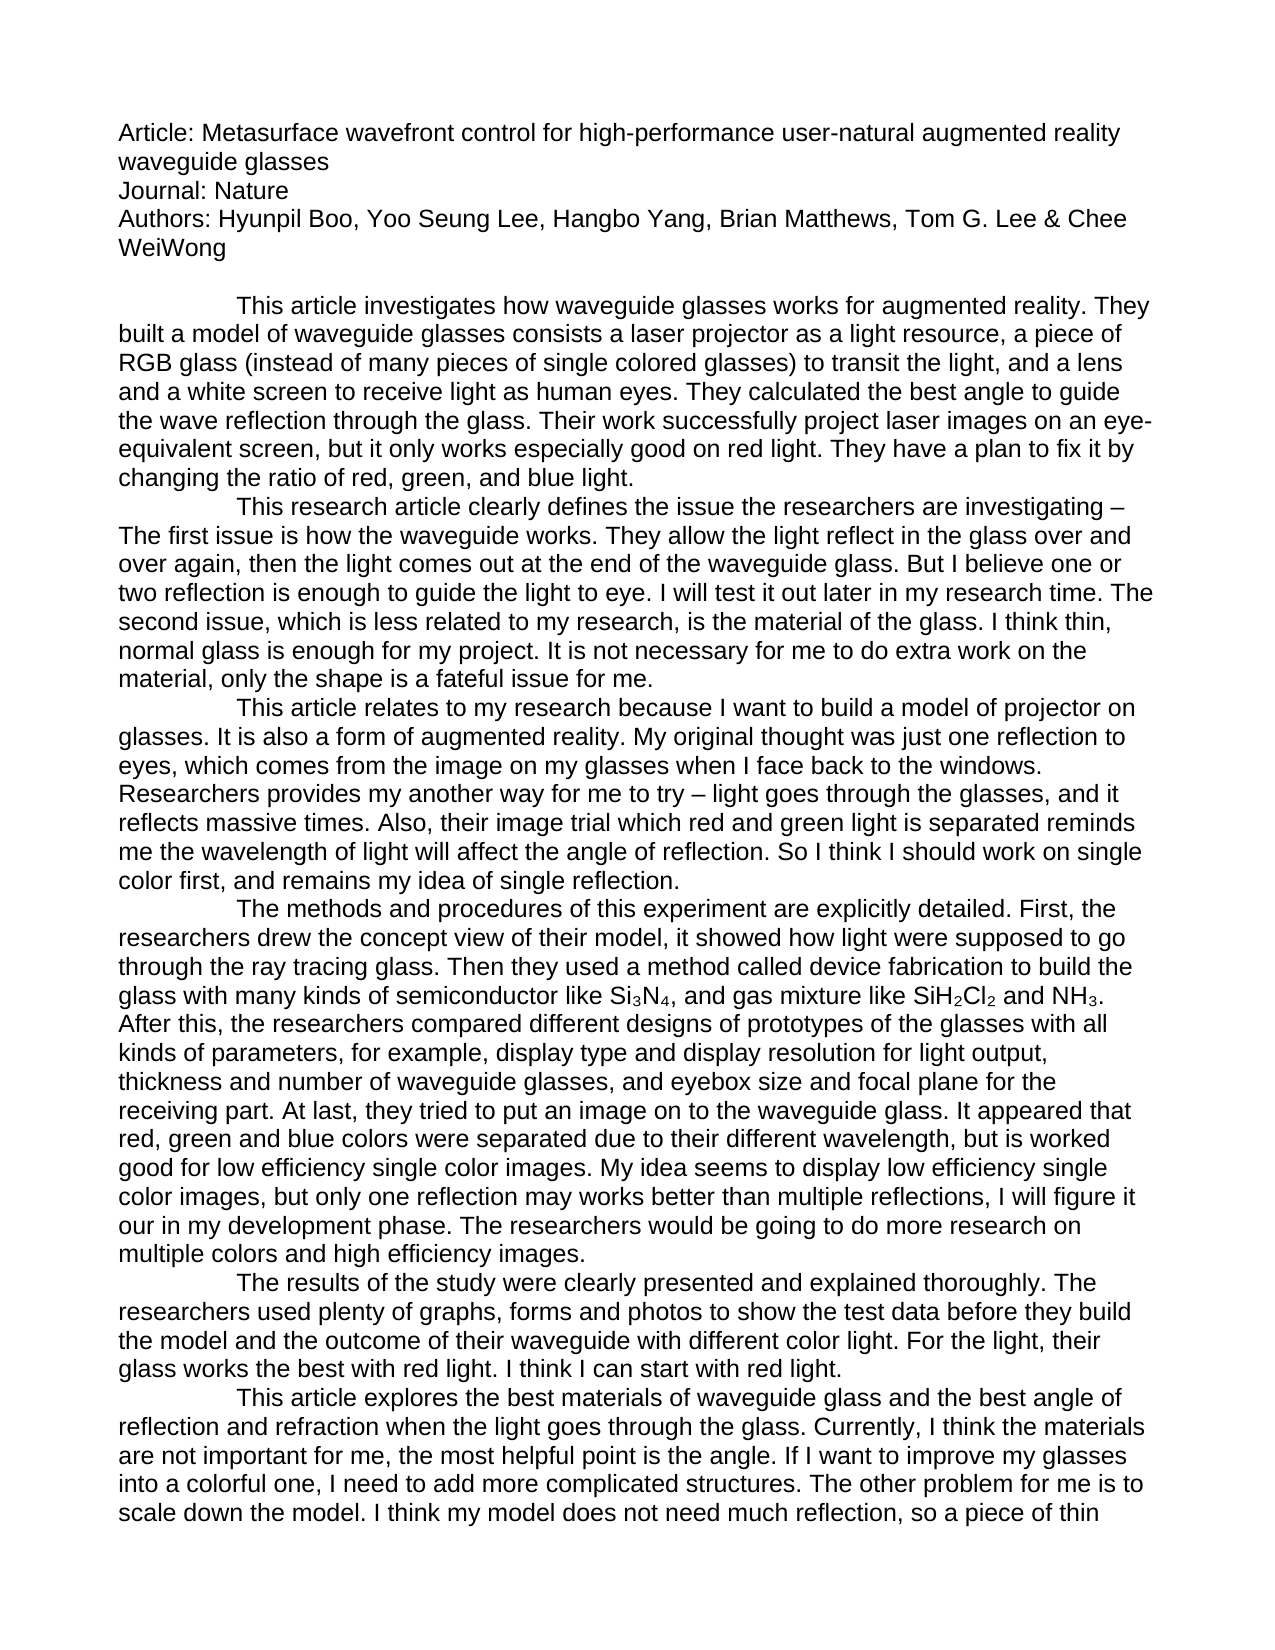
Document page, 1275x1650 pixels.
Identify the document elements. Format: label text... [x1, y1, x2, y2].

text This article explores the best materials of waveguide glass and the best angle of reflection and refraction when the light goes through the glass. Currently, I think the materials are not important for me, the most helpful point is the angle. If I want to improve my glasses into a colorful one, I need to add more complicated structures. The other problem for me is to scale down the model. I think my model does not need much reflection, so a piece of thin [118, 1383, 1157, 1527]
text This article relates to my research because I want to build a model of projector on glasses. It is also a form of augmented reality. My original thought was just one reflection to eyes, which comes from the image on my glasses when I face back to the windows. Researchers provides my another way for me to try – light goes through the glasses, and it reflects massive times. Also, their image trial which red and green light is separated reminds me the wavelength of light will affect the angle of reflection. So I think I should work on single color first, and remains my idea of single reflection. [118, 693, 1157, 894]
text Authors: Hyunpil Boo, Yoo Seung Lee, Hangbo Yang, Brian Matthews, Tom G. Lee & Chee WeiWong [118, 204, 1157, 262]
text Article: Metasurface wavefront control for high-performance user-natural augmented reality waveguide glasses [118, 118, 1157, 176]
text The results of the study were clearly presented and explained thoroughly. The researchers used plenty of graphs, forms and photos to show the test data before they build the model and the outcome of their waveguide with different color light. For the light, their glass works the best with red light. I think I can start with red light. [118, 1268, 1157, 1383]
text This article investigates how waveguide glasses works for augmented reality. They built a model of waveguide glasses consists a laser projector as a light resource, a piece of RGB glass (instead of many pieces of single colored glasses) to transit the light, and a lens and a white screen to receive light as human eyes. They calculated the best angle to guide the wave reflection through the glass. Their work successfully project laser images on an eye-equivalent screen, but it only works especially good on red light. They have a plan to fix it by changing the ratio of red, green, and blue light. [118, 291, 1157, 492]
text This research article clearly defines the issue the researchers are investigating – The first issue is how the waveguide works. They allow the light reflect in the glass over and over again, then the light comes out at the end of the waveguide glass. But I believe one or two reflection is enough to guide the light to eye. I will test it out later in my research time. The second issue, which is less related to my research, is the material of the glass. I think thin, normal glass is enough for my project. It is not necessary for me to do extra work on the material, only the shape is a fateful issue for me. [118, 492, 1157, 693]
text The methods and procedures of this experiment are explicitly detailed. First, the researchers drew the concept view of their model, it showed how light were supposed to go through the ray tracing glass. Then they used a method called device fabrication to build the glass with many kinds of semiconductor like Si₃N₄, and gas mixture like SiH₂Cl₂ and NH₃. After this, the researchers compared different designs of prototypes of the glasses with all kinds of parameters, for example, display type and display resolution for light output, thickness and number of waveguide glasses, and eyebox size and focal plane for the receiving part. At last, they tried to put an image on to the waveguide glass. It appeared that red, green and blue colors were separated due to their different wavelength, but is worked good for low efficiency single color images. My idea seems to display low efficiency single color images, but only one reflection may works better than multiple reflections, I will figure it our in my development phase. The researchers would be going to do more research on multiple colors and high efficiency images. [118, 894, 1157, 1268]
text Journal: Nature [118, 176, 1157, 204]
